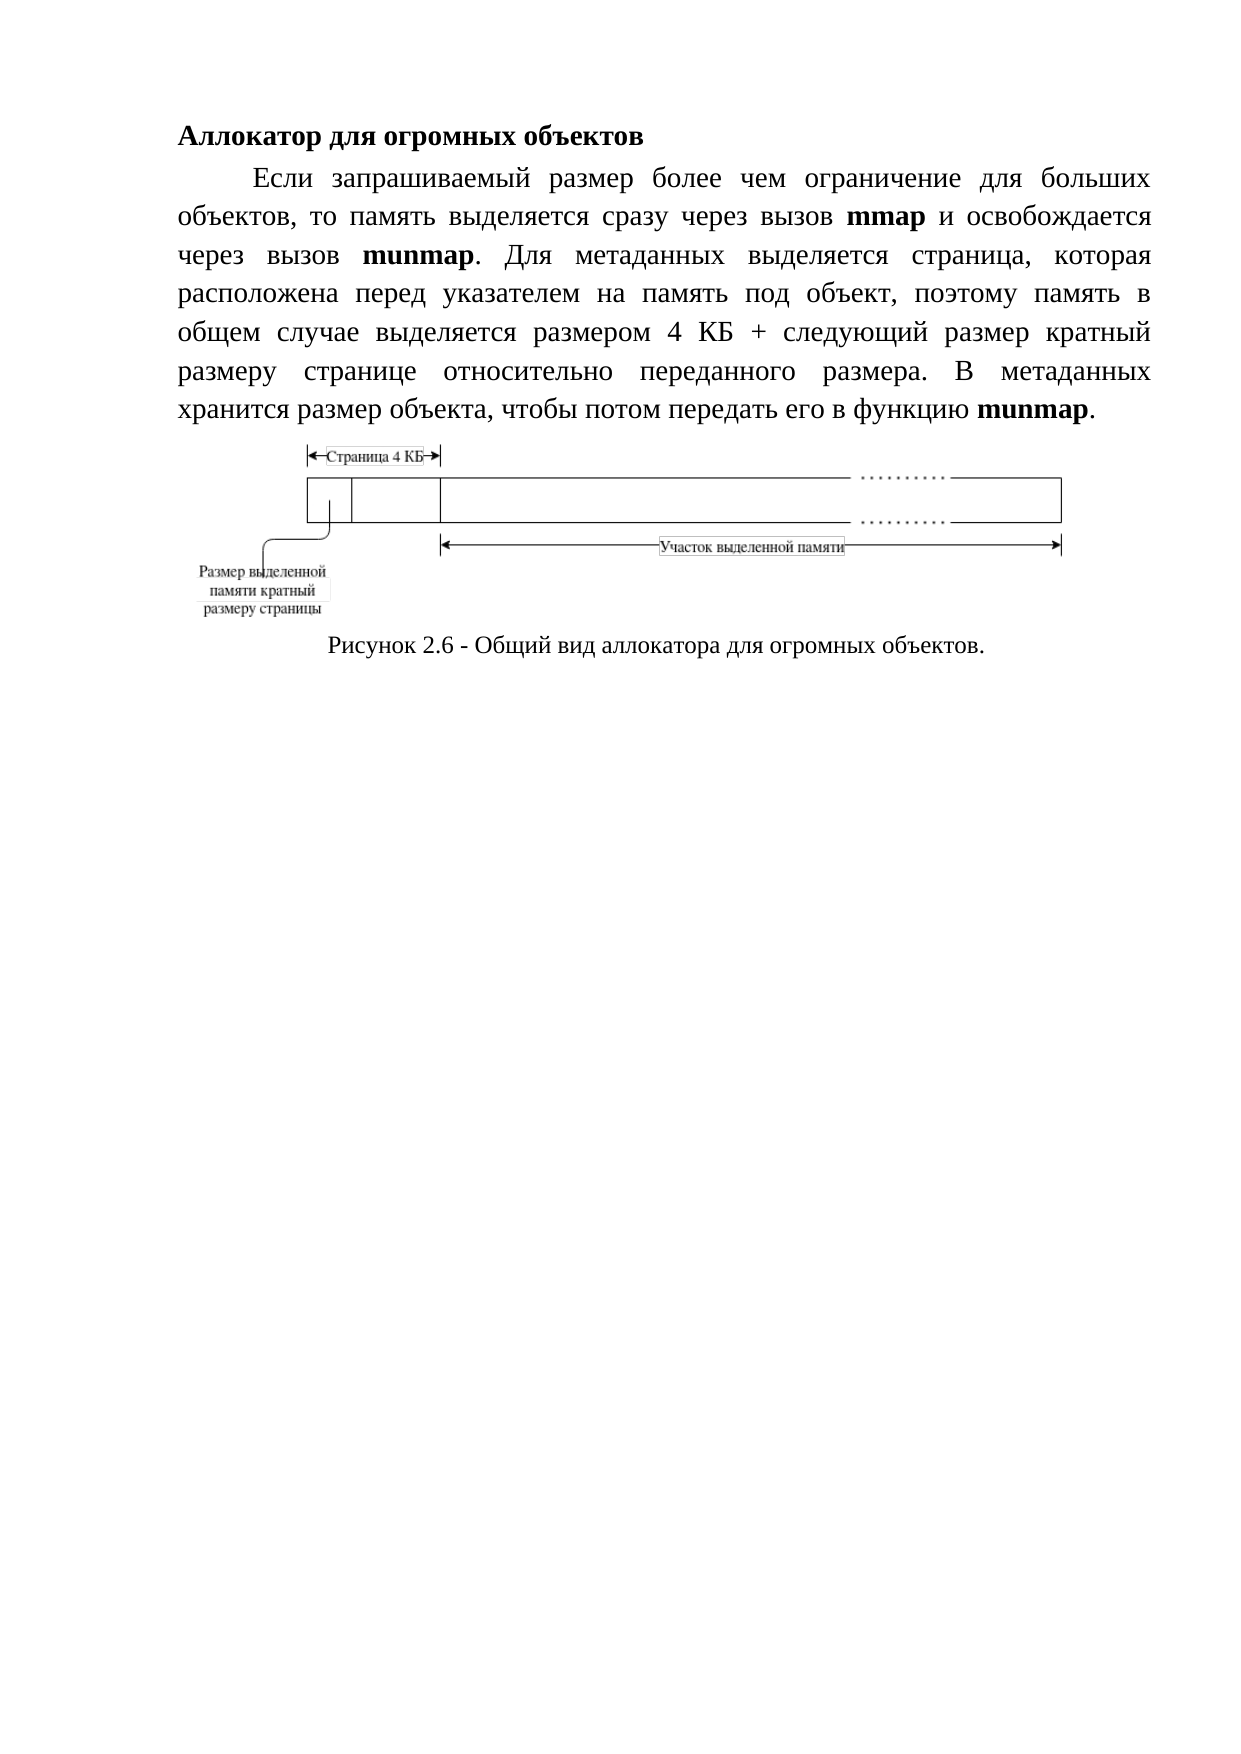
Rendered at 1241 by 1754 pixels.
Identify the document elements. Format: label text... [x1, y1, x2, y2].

picture [196, 444, 1072, 618]
text Рисунок 2.6 - Общий вид аллокатора для огромных объектов. [177, 630, 1152, 658]
text Если запрашиваемый размер более чем ограничение для больших объектов, то память выделяется сразу через вызов mmap и освобождается через вызов munmap. Для метаданных выделяется страница, которая расположена перед указателем на память под объект, поэтому память в общем случае выделяется размером 4 КБ + следующий размер кратный размеру странице относительно переданного размера. В метаданных хранится размер объекта, чтобы потом передать его в функцию munmap. [177, 160, 1152, 425]
subtitle Аллокатор для огромных объектов [177, 118, 1152, 152]
